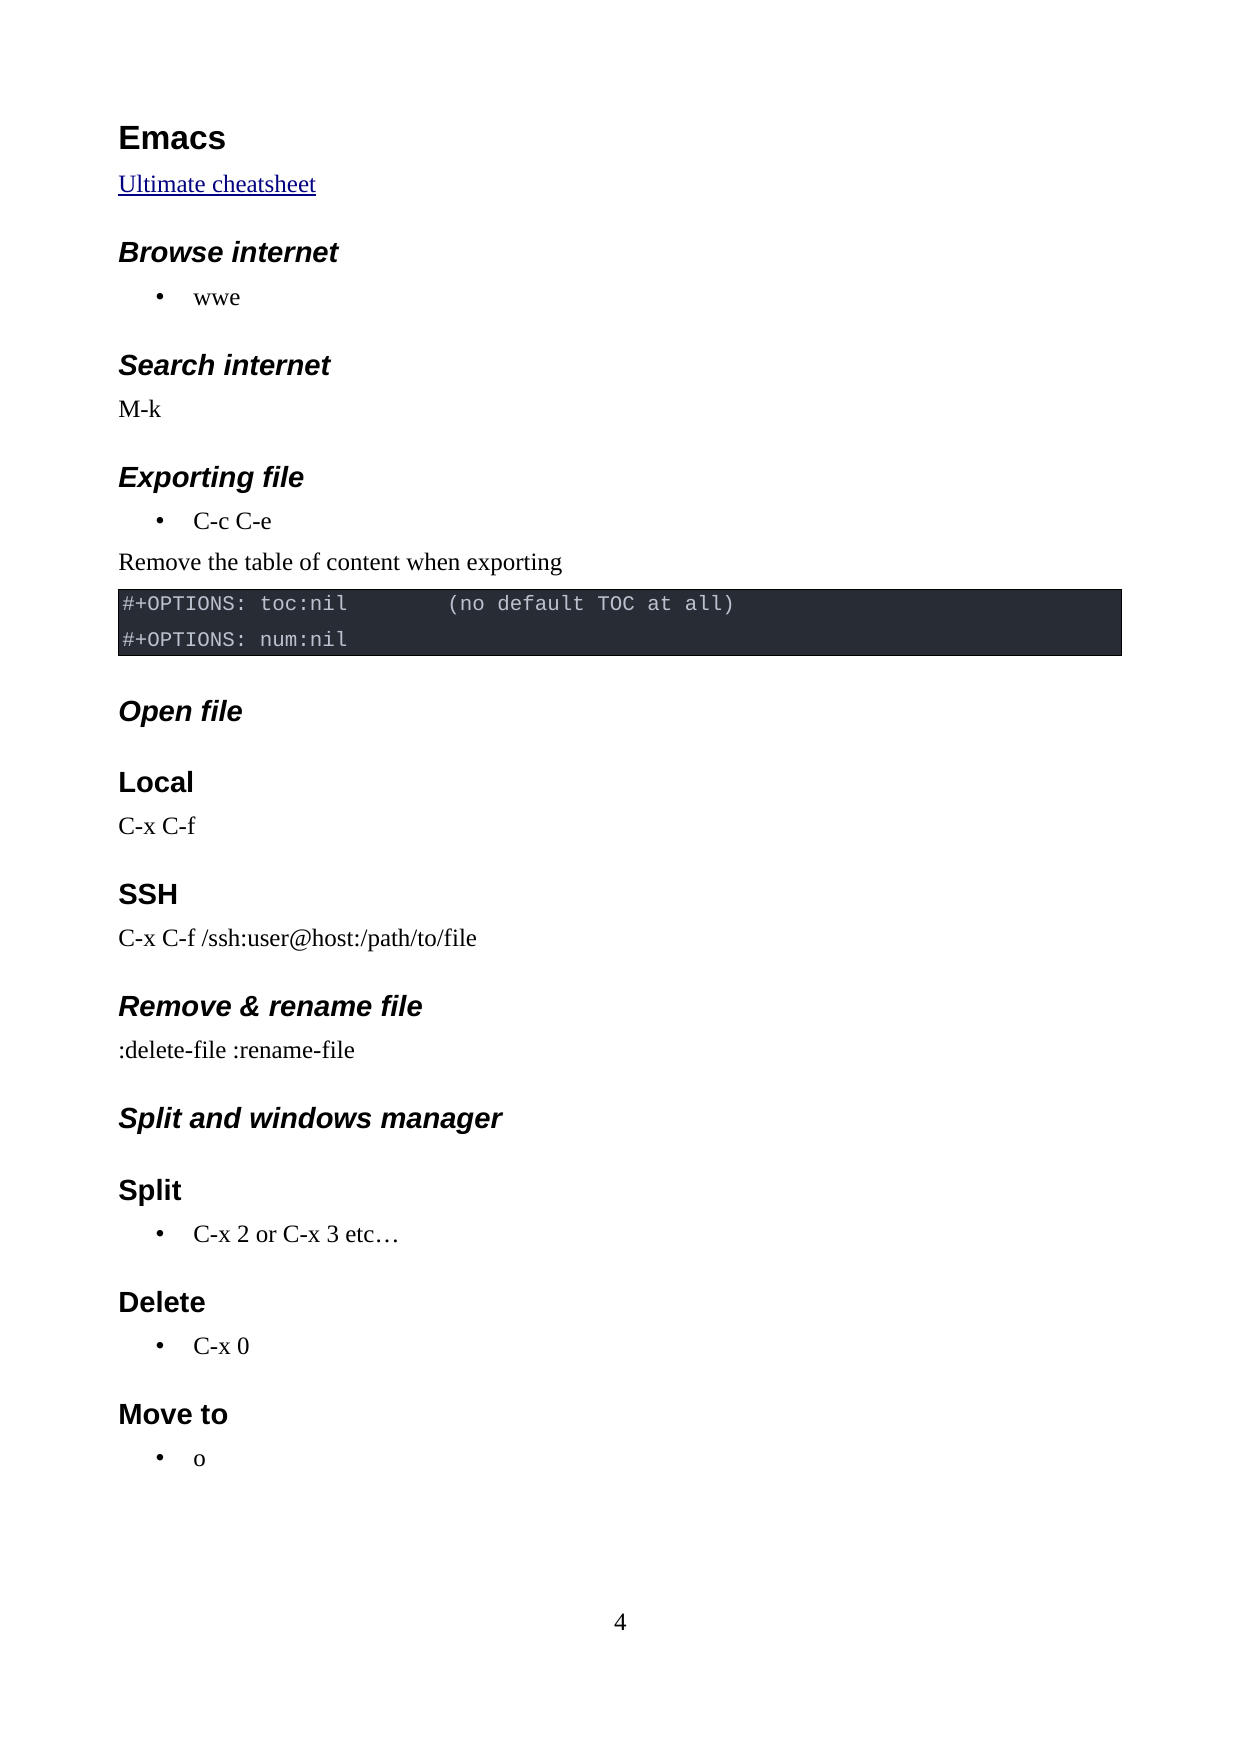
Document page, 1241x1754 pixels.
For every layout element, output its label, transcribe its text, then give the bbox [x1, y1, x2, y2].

text :delete-file :rename-file [118, 1035, 1122, 1064]
list C-x 0 [156, 1331, 1122, 1360]
subtitle Local [118, 765, 1122, 798]
list o [156, 1443, 1122, 1472]
subtitle Move to [118, 1397, 1122, 1431]
subtitle Split [118, 1173, 1122, 1206]
subtitle Exporting file [118, 460, 1122, 494]
subtitle Open file [118, 694, 1122, 727]
text #+OPTIONS: toc:nil (no default TOC at all) [119, 590, 1121, 616]
list C-c C-e [156, 506, 1122, 535]
subtitle Emacs [118, 118, 1122, 157]
list wwe [156, 282, 1122, 310]
text Remove the table of content when exporting [118, 547, 1122, 576]
text Ultimate cheatsheet [118, 169, 1122, 198]
subtitle Browse internet [118, 236, 1122, 269]
subtitle Delete [118, 1285, 1122, 1318]
text C-x C-f [118, 811, 1122, 839]
list C-x 2 or C-x 3 etc… [156, 1219, 1122, 1247]
subtitle SSH [118, 877, 1122, 911]
text C-x C-f /ssh:user@host:/path/to/file [118, 923, 1122, 952]
text #+OPTIONS: num:nil [119, 625, 1121, 655]
subtitle Split and windows manager [118, 1102, 1122, 1135]
text M-k [118, 394, 1122, 423]
subtitle Remove & rename file [118, 989, 1122, 1023]
subtitle Search internet [118, 348, 1122, 381]
